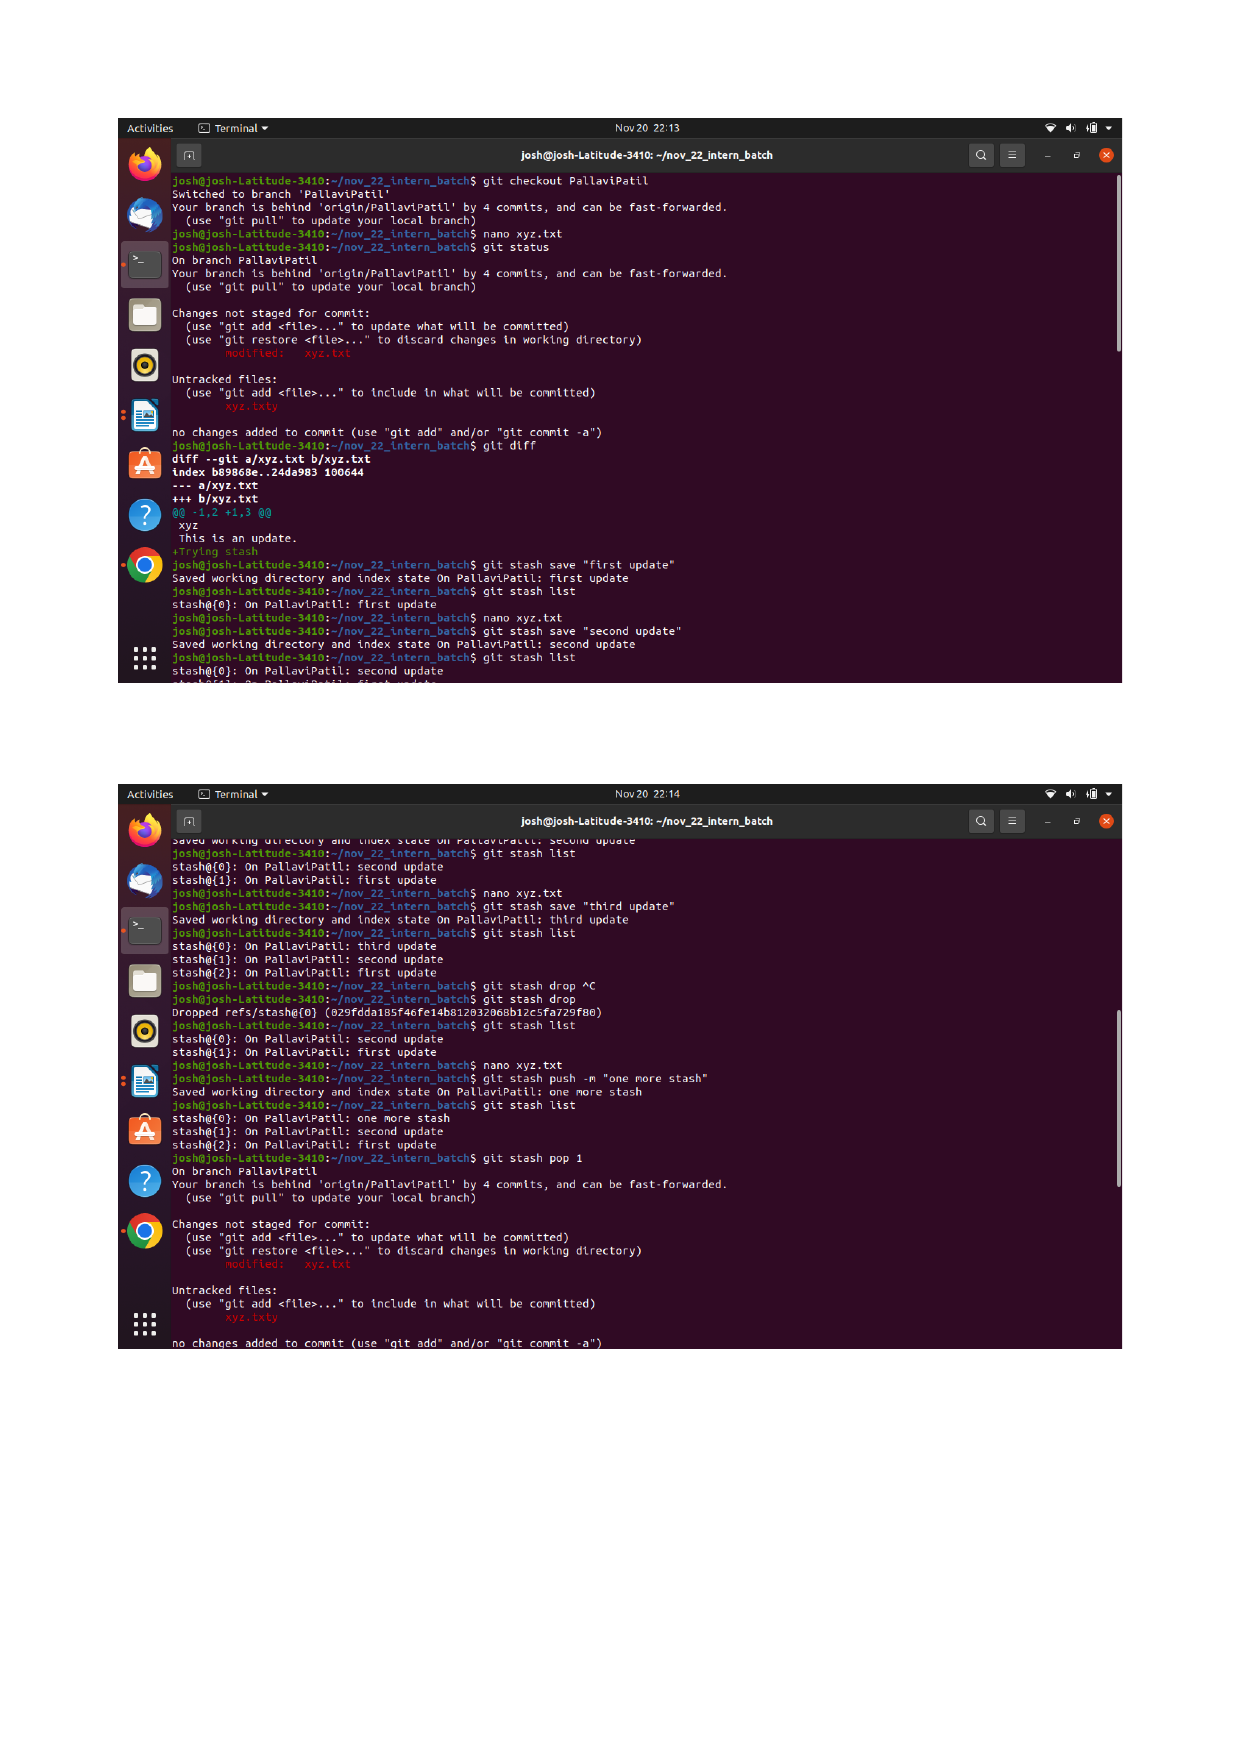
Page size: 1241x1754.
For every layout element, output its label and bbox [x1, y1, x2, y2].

picture [118, 118, 1123, 683]
picture [118, 784, 1123, 1349]
